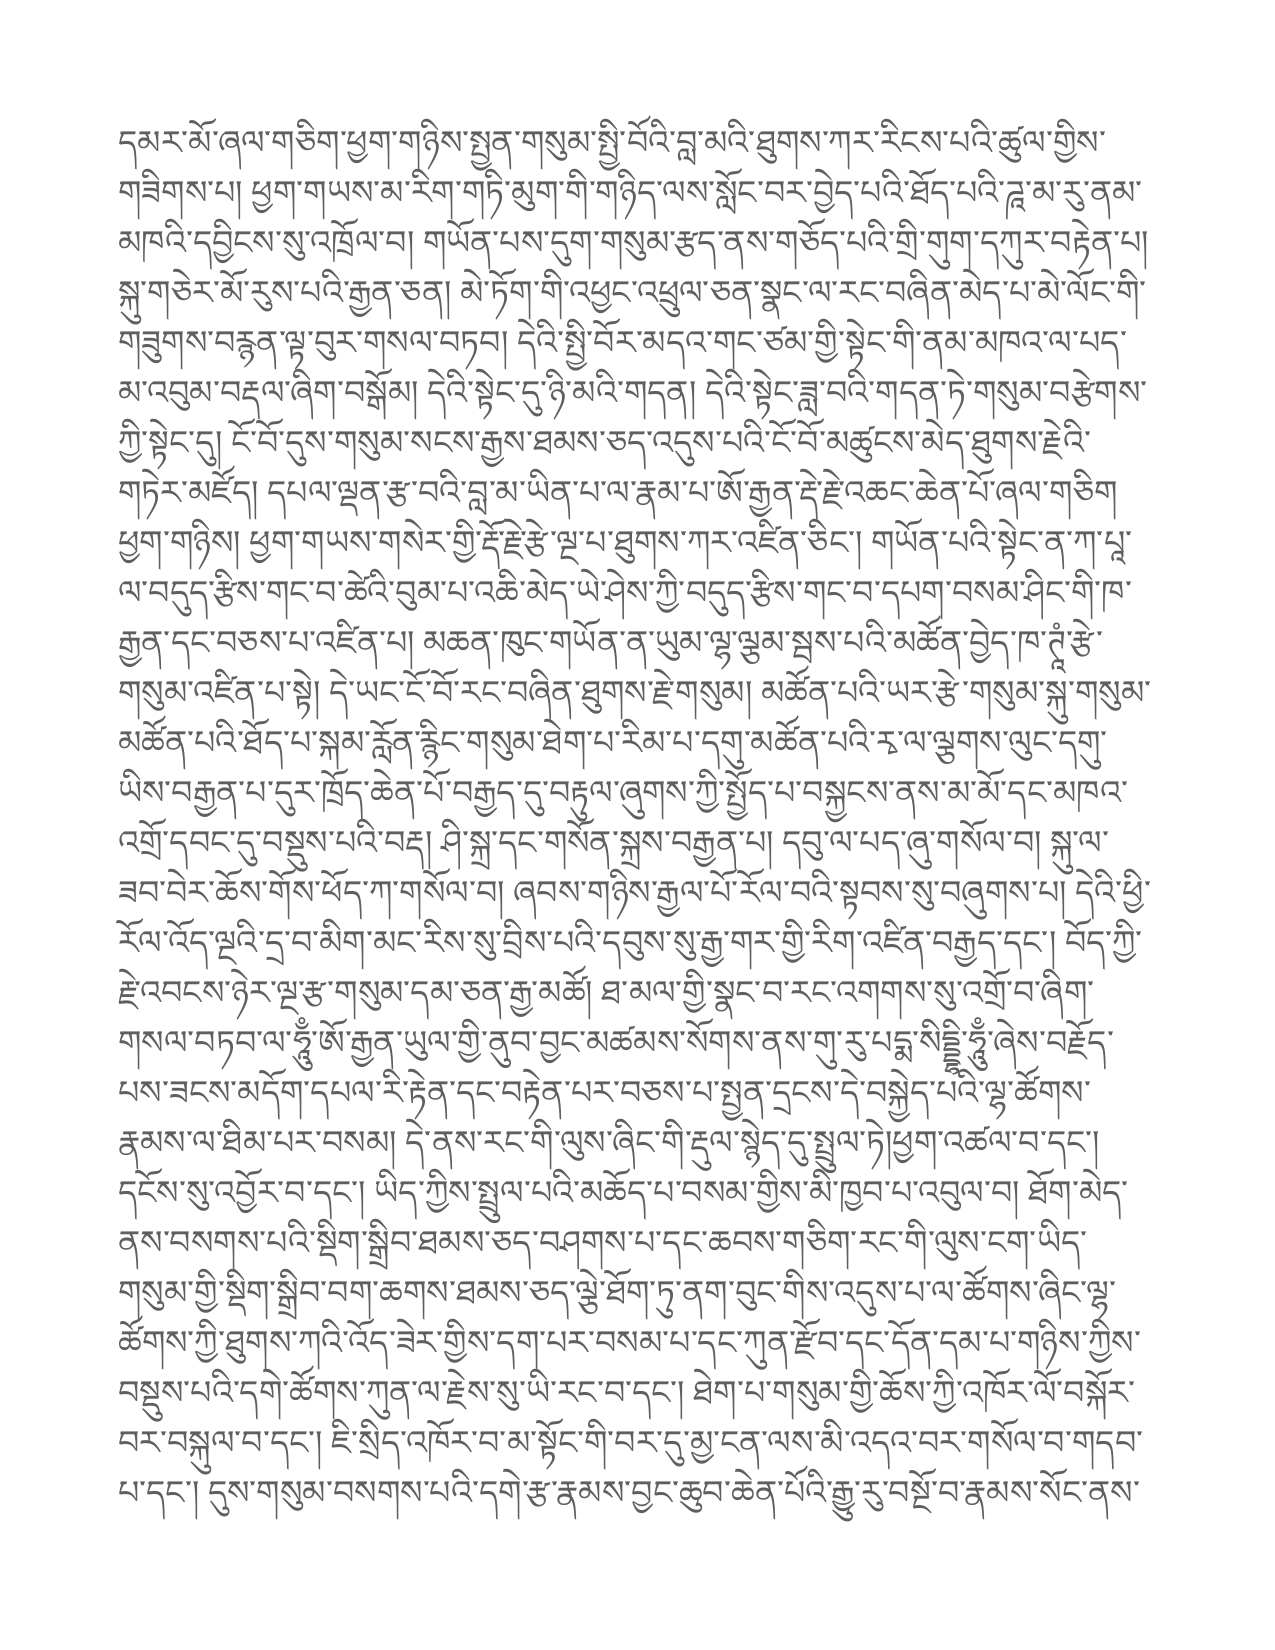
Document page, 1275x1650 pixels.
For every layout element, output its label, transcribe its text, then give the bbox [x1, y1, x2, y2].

text དམར་མོ་ཞལ་གཅིག་ཕྱག་གཉིས་སྤྱན་གསུམ་སྤྱི་བོའི་བླ་མའི་ཐུགས་ཀར་རིངས་པའི་ཚུལ་གྱིས་གཟིགས་པ། ཕྱག་གཡས་མ་རིག་གཏི་མུག་གི་གཉིད་ལས་སློང་བར་བྱེད་པའི་ཐོད་པའི་ཌཱ་མ་རུ་ནམ་མཁའི་དབྱིངས་སུ་འཁྲོལ་བ། གཡོན་པས་དུག་གསུམ་རྩད་ནས་གཅོད་པའི་གྲི་གུག་དཀུར་བརྟེན་པ།སྐུ་གཅེར་མོ་རུས་པའི་རྒྱན་ཅན། མེ་ཏོག་གི་འཕྱང་འཕྲུལ་ཅན་སྣང་ལ་རང་བཞིན་མེད་པ་མེ་ལོང་གི་གཟུགས་བརྙན་ལྟ་བུར་གསལ་བཏབ། དེའི་སྤྱི་བོར་མདའ་གང་ཙམ་གྱི་སྟེང་གི་ནམ་མཁའ་ལ་པད་མ་འབུམ་བརྡལ་ཞིག་བསྒོམ། དེའི་སྟེང་དུ་ཉི་མའི་གདན། དེའི་སྟེང་ཟླ་བའི་གདན་ཏེ་གསུམ་བརྩེགས་ཀྱི་སྟེང་དུ། ངོ་བོ་དུས་གསུམ་སངས་རྒྱས་ཐམས་ཅད་འདུས་པའི་ངོ་བོ་མཚུངས་མེད་ཐུགས་རྗེའི་གཏེར་མཛོད། དཔལ་ལྡན་རྩ་བའི་བླ་མ་ཡིན་པ་ལ་རྣམ་པ་ཨོ་རྒྱན་རྡེ་རྗེ་འཆང་ཆེན་པོ་ཞལ་གཅིག ཕྱག་གཉིས། ཕྱག་གཡས་གསེར་གྱི་རྡོ་རྗེ་རྩེ་ལྔ་པ་ཐུགས་ཀར་འཛིན་ཅིང༌། གཡོན་པའི་སྟེང་ན་ཀ་པཱ་ལ་བདུད་རྩིས་གང་བ་ཚེའི་བུམ་པ་འཆི་མེད་ཡེ་ཤེས་ཀྱི་བདུད་རྩིས་གང་བ་དཔག་བསམ་ཤིང་གི་ཁ་རྒྱན་དང་བཅས་པ་འཛིན་པ། མཆན་ཁུང་གཡོན་ན་ཡུམ་ལྷ་ལྕམ་སྦས་པའི་མཚོན་བྱེད་ཁ་ཊཱཾ་རྩེ་གསུམ་འཛིན་པ་སྟེ། དེ་ཡང་ངོ་བོ་རང་བཞིན་ཐུགས་རྗེ་གསུམ། མཚོན་པའི་ཡར་རྩེ་གསུམ་སྐུ་གསུམ་མཚོན་པའི་ཐོད་པ་སྐམ་རློན་རྙིང་གསུམ་ཐེག་པ་རིམ་པ་དགུ་མཚོན་པའི་རྭ་ལ་ལྕགས་ལུང་དགུ་ཡིས་བརྒྱན་པ་དུར་ཁྲོད་ཆེན་པོ་བརྒྱད་དུ་བརྟུལ་ཞུགས་ཀྱི་སྤྱོད་པ་བསྐྱངས་ནས་མ་མོ་དང་མཁའ་འགྲོ་དབང་དུ་བསྡུས་པའི་བརྡ། ཤི་སྐྲ་དང་གསོན་སྐྲས་བརྒྱན་པ། དབུ་ལ་པད་ཞུ་གསོལ་བ། སྐུ་ལ་ཟབ་བེར་ཆོས་གོས་ཕོད་ཀ་གསོལ་བ། ཞབས་གཉིས་རྒྱལ་པོ་རོལ་བའི་སྟབས་སུ་བཞུགས་པ། དེའི་ཕྱི་རོལ་འོད་ལྔའི་དྲ་བ་མིག་མང་རིས་སུ་བྲིས་པའི་དབུས་སུ་རྒྱ་གར་གྱི་རིག་འཛིན་བརྒྱད་དང༌། བོད་ཀྱི་རྗེ་འབངས་ཉེར་ལྔ་རྩ་གསུམ་དམ་ཅན་རྒྱ་མཚོ། ཐ་མལ་གྱི་སྣང་བ་རང་འགགས་སུ་འགྲོ་བ་ཞིག་གསལ་བཏབ་ལ་ཧཱུྃ་ཨོ་རྒྱན་ཡུལ་གྱི་ནུབ་བྱང་མཚམས་སོགས་ནས་གུ་རུ་པདྨ་སིདྡྷི་ཧཱུྃ་ཞེས་བརྗོད་པས་ཟངས་མདོག་དཔལ་རི་རྟེན་དང་བརྟེན་པར་བཅས་པ་སྤྱན་དྲངས་དེ་བསྐྱེད་པའི་ལྷ་ཚོགས་རྣམས་ལ་ཐིམ་པར་བསམ། དེ་ནས་རང་གི་ལུས་ཞིང་གི་རྡུལ་སྙེད་དུ་སྤྲུལ་ཏེ།ཕྱག་འཚལ་བ་དང༌། དངོས་སུ་འབྱོར་བ་དང༌། ཡིད་ཀྱིས་སྤྲུལ་པའི་མཆོད་པ་བསམ་གྱིས་མི་ཁྱབ་པ་འབུལ་བ། ཐོག་མེད་ནས་བསགས་པའི་སྡིག་སྒྲིབ་ཐམས་ཅད་བཤགས་པ་དང་ཆབས་གཅིག་རང་གི་ལུས་ངག་ཡིད་གསུམ་གྱི་སྡིག་སྒྲིབ་བག་ཆགས་ཐམས་ཅད་ལྕེ་ཐོག་ཏུ་ནག་བུང་གིས་འདུས་པ་ལ་ཚོགས་ཞིང་ལྷ་ཚོགས་ཀྱི་ཐུགས་ཀའི་འོད་ཟེར་གྱིས་དག་པར་བསམ་པ་དང་ཀུན་རྫོབ་དང་དོན་དམ་པ་གཉིས་ཀྱིས་བསྡུས་པའི་དགེ་ཚོགས་ཀུན་ལ་རྗེས་སུ་ཡི་རང་བ་དང༌། ཐེག་པ་གསུམ་གྱི་ཆོས་ཀྱི་འཁོར་ལོ་བསྐོར་བར་བསྐུལ་བ་དང༌། ཇི་སྲིད་འཁོར་བ་མ་སྟོང་གི་བར་དུ་མྱ་ངན་ལས་མི་འདའ་བར་གསོལ་བ་གདབ་པ་དང༌། དུས་གསུམ་བསགས་པའི་དགེ་རྩ་རྣམས་བྱང་ཆུབ་ཆེན་པོའི་རྒྱུ་རུ་བསྔོ་བ་རྣམས་སོང་ནས་ [118, 118, 1157, 1518]
